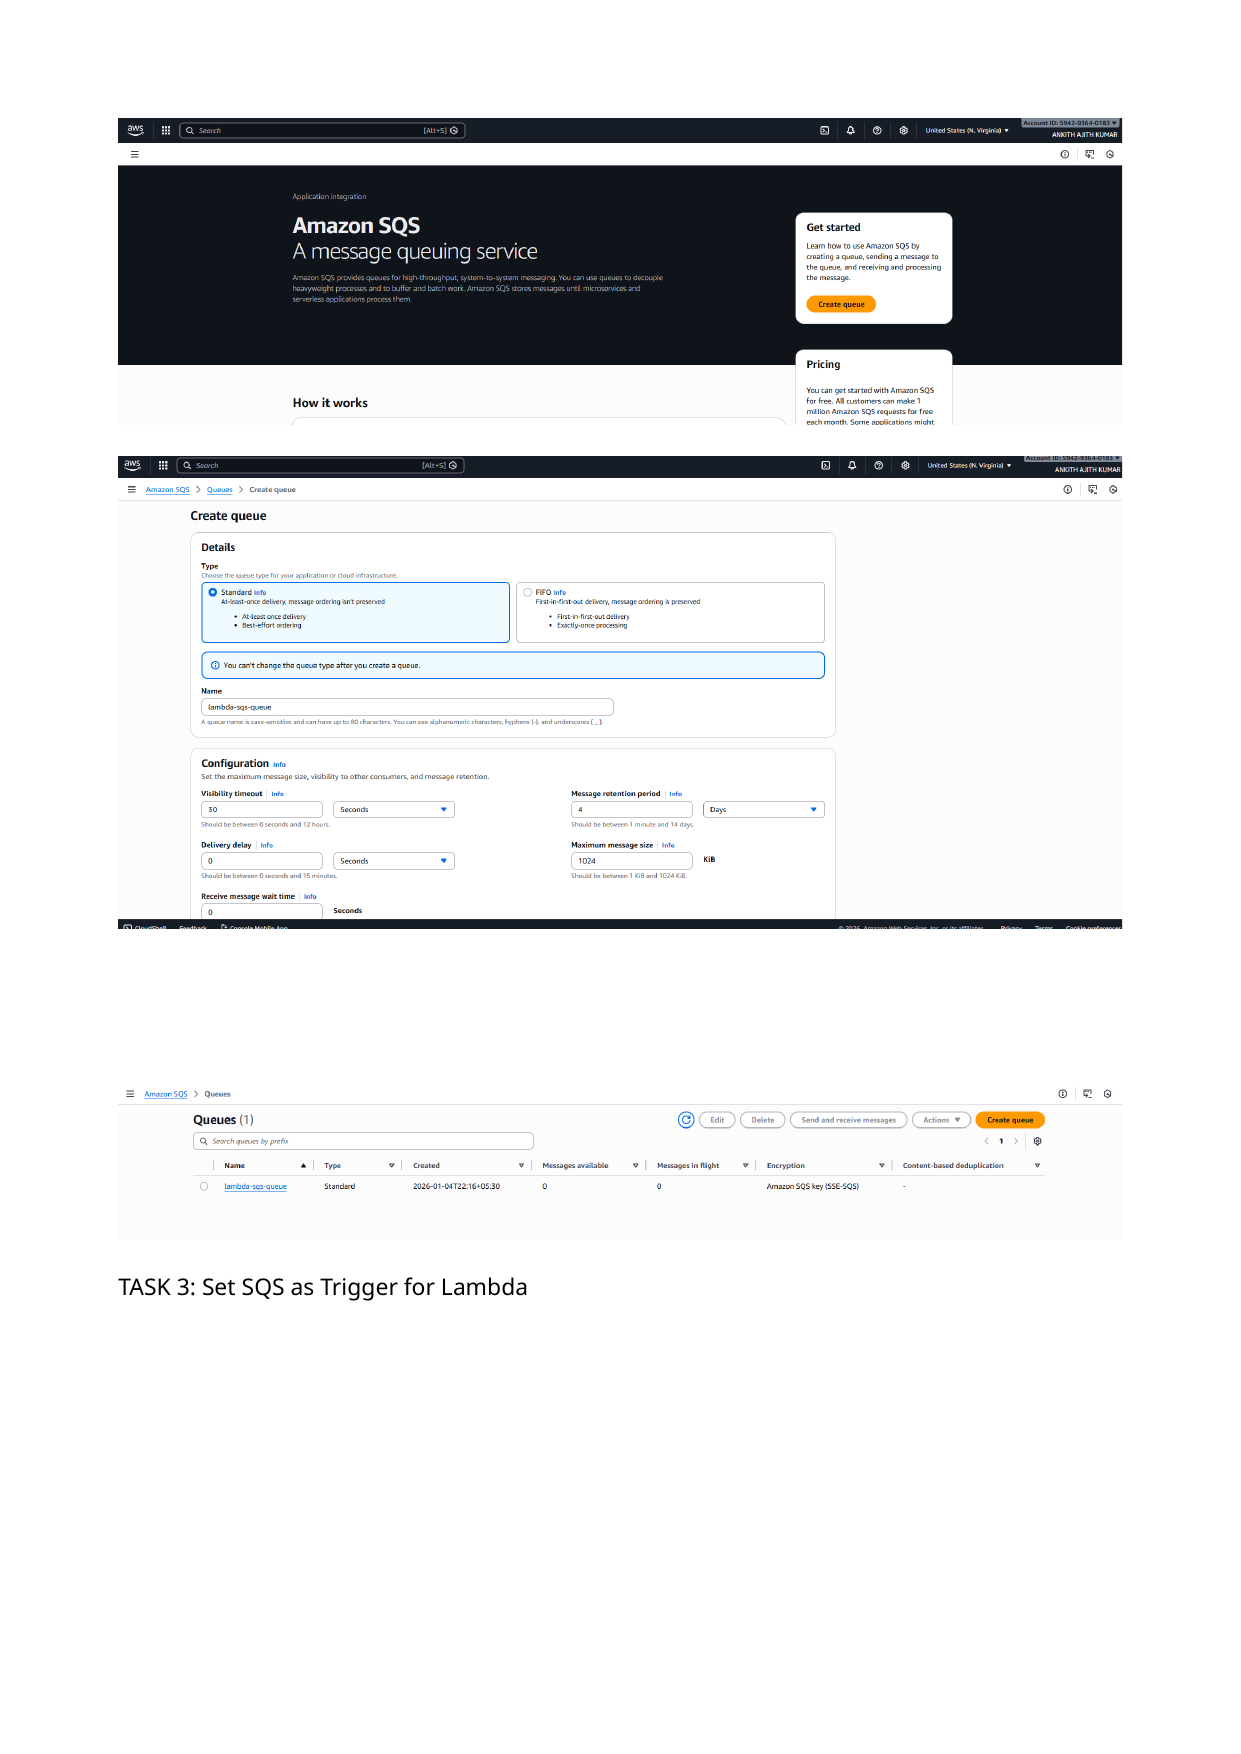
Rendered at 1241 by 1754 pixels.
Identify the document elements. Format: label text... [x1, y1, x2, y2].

picture [118, 456, 1123, 929]
picture [118, 118, 1123, 425]
text TASK 3: Set SQS as Trigger for Lambda [118, 1271, 1122, 1302]
picture [118, 1085, 1123, 1240]
